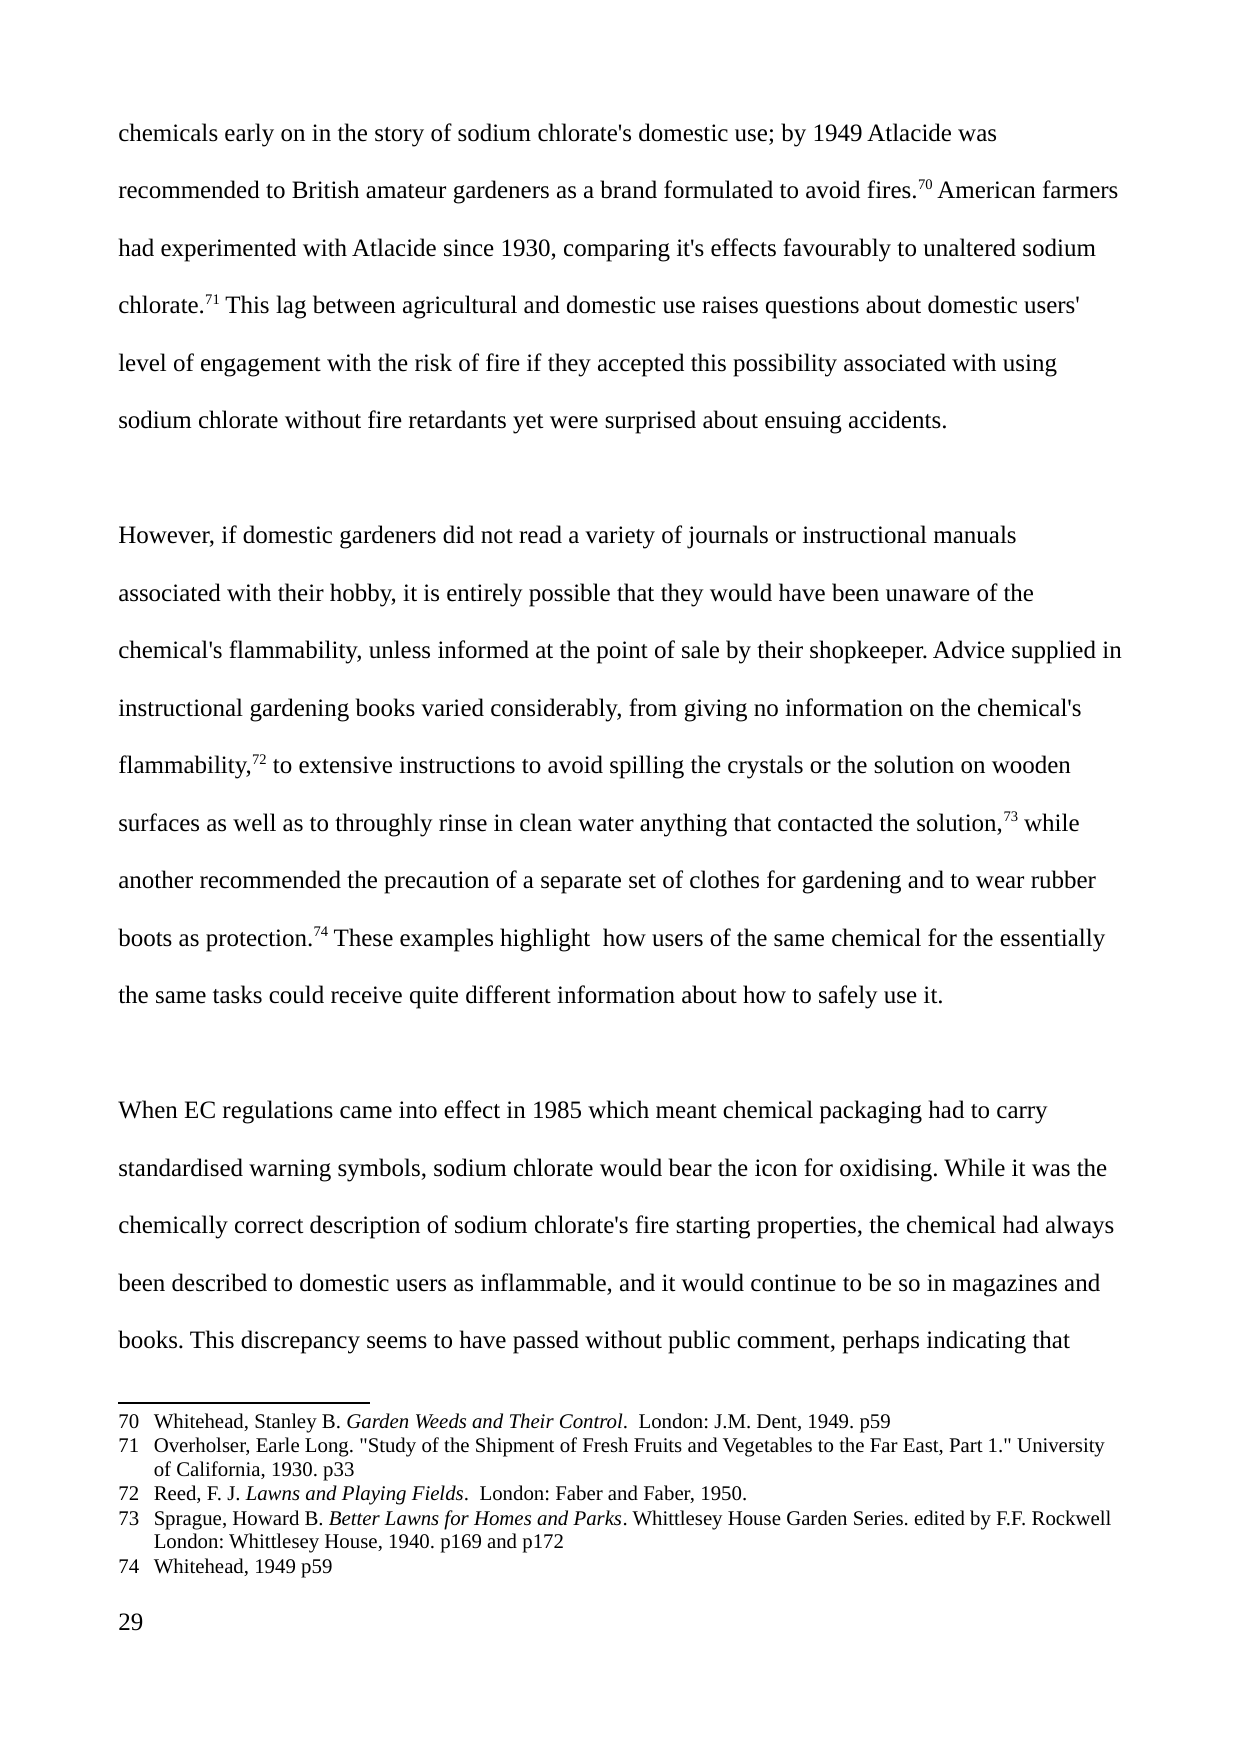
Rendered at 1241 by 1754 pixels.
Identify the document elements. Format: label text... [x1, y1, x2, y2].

text Whitehead, Stanley B. Garden Weeds and Their Control. London: J.M. Dent, 1949. p59 [118, 1409, 1122, 1433]
text chemicals early on in the story of sodium chlorate's domestic use; by 1949 Atlacide was recommended to British amateur gardeners as a brand formulated to avoid fires. American farmers had experimented with Atlacide since 1930, comparing it's effects favourably to unaltered sodium chlorate. This lag between agricultural and domestic use raises questions about domestic users' level of engagement with the risk of fire if they accepted this possibility associated with using sodium chlorate without fire retardants yet were surprised about ensuing accidents. [118, 118, 1122, 434]
text Overholser, Earle Long. "Study of the Shipment of Fresh Fruits and Vegetables to the Far East, Part 1." University of California, 1930. p33 [118, 1433, 1122, 1481]
text When EC regulations came into effect in 1985 which meant chemical packaging had to carry standardised warning symbols, sodium chlorate would bear the icon for oxidising. While it was the chemically correct description of sodium chlorate's fire starting properties, the chemical had always been described to domestic users as inflammable, and it would continue to be so in magazines and books. This discrepancy seems to have passed without public comment, perhaps indicating that [118, 1096, 1122, 1354]
text However, if domestic gardeners did not read a variety of journals or instructional manuals associated with their hobby, it is entirely possible that they would have been unaware of the chemical's flammability, unless informed at the point of sale by their shopkeeper. Advice supplied in instructional gardening books varied considerably, from giving no information on the chemical's flammability, to extensive instructions to avoid spilling the crystals or the solution on wooden surfaces as well as to throughly rinse in clean water anything that contacted the solution, while another recommended the precaution of a separate set of clothes for gardening and to wear rubber boots as protection. These examples highlight how users of the same chemical for the essentially the same tasks could receive quite different information about how to safely use it. [118, 521, 1122, 1009]
text Sprague, Howard B. Better Lawns for Homes and Parks. Whittlesey House Garden Series. edited by F.F. Rockwell London: Whittlesey House, 1940. p169 and p172 [118, 1505, 1122, 1553]
text Whitehead, 1949 p59 [118, 1553, 1122, 1578]
text Reed, F. J. Lawns and Playing Fields. London: Faber and Faber, 1950. [118, 1481, 1122, 1505]
